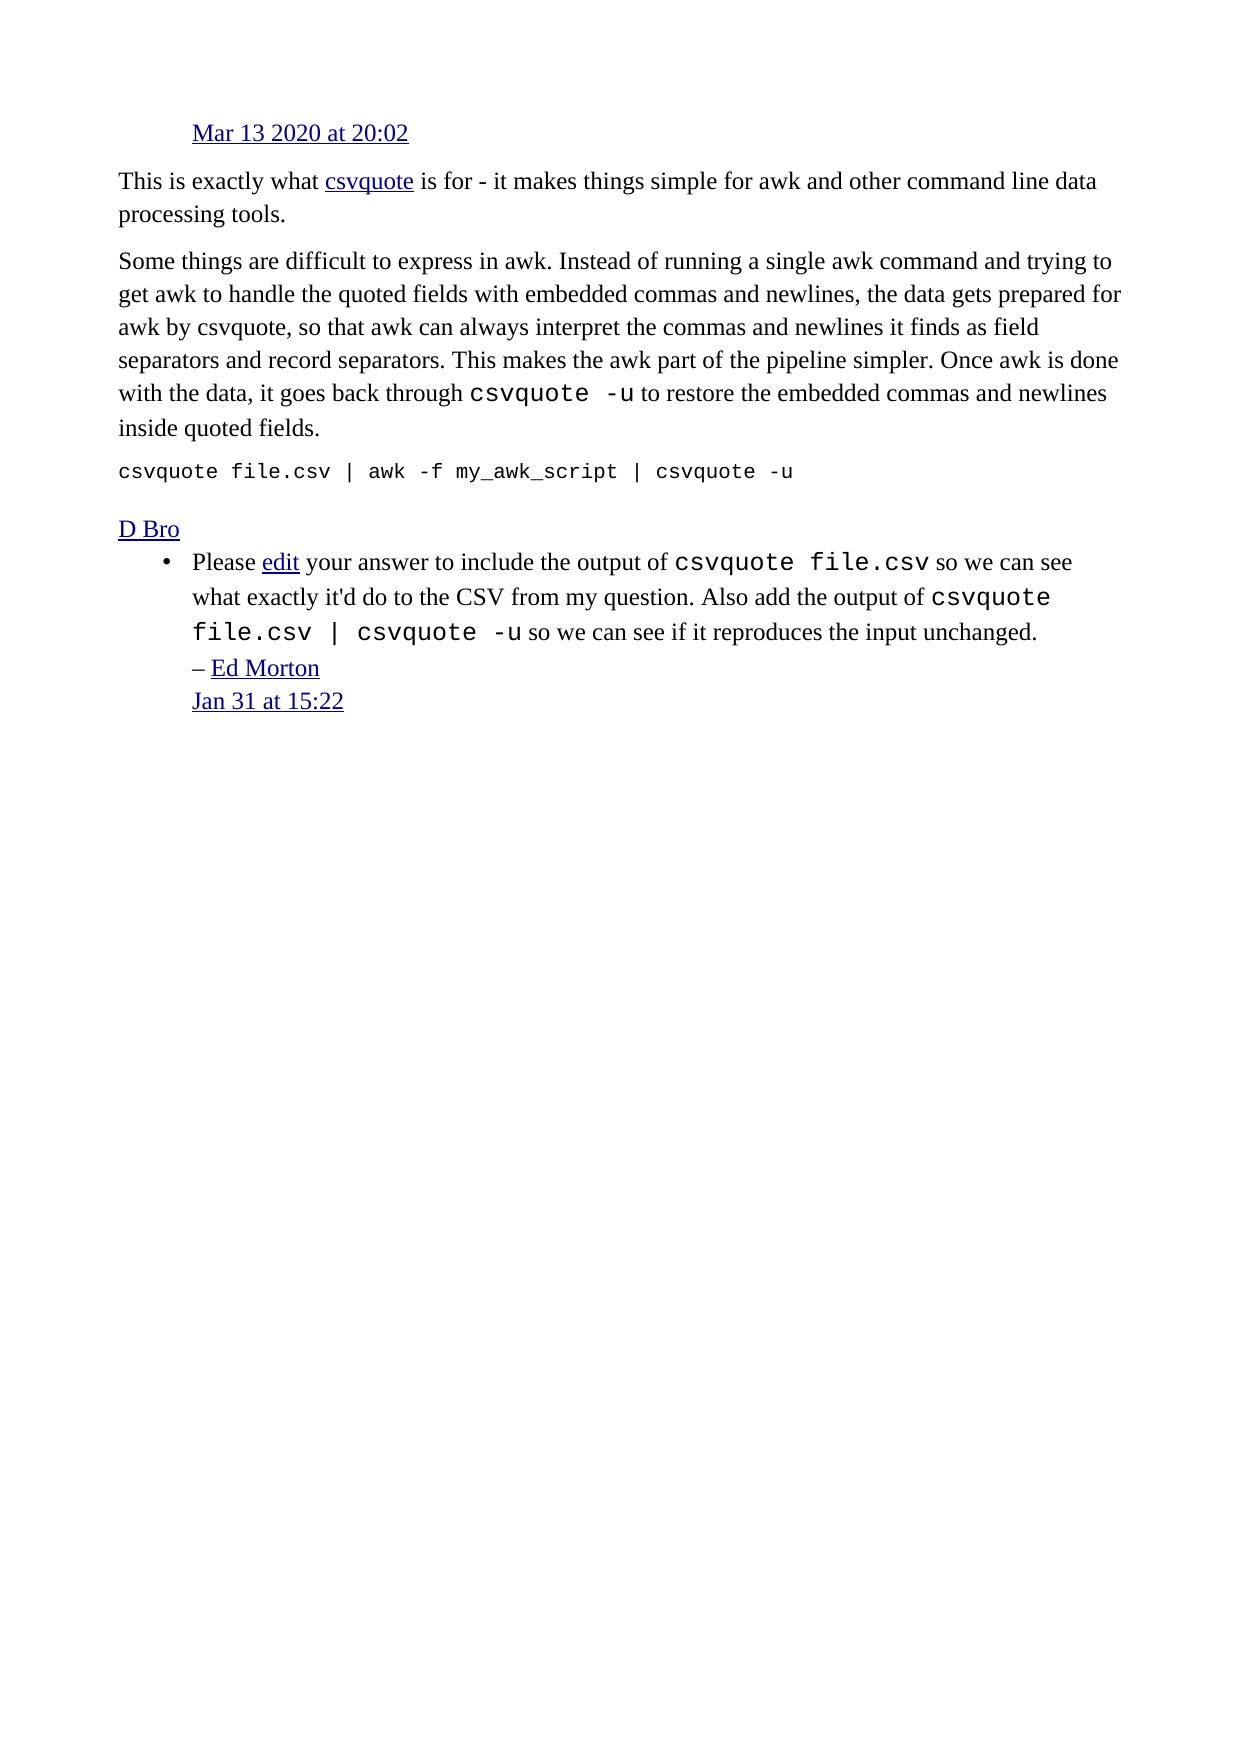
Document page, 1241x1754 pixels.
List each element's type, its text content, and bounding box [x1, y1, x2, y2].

text D Bro [118, 514, 1122, 543]
list Jan 31 at 15:22 [162, 686, 1122, 715]
list – Ed Morton [162, 653, 1122, 682]
text csvquote file.csv | awk -f my_awk_script | csvquote -u [118, 461, 1122, 485]
list Please edit your answer to include the output of csvquote file.csv so we can see what exactly it'd do to the CSV from my question. Also add the output of csvquote file.csv | csvquote -u so we can see if it reproduces the input unchanged. [162, 547, 1122, 648]
text This is exactly what csvquote is for - it makes things simple for awk and other command line data processing tools. [118, 166, 1122, 227]
text Some things are difficult to express in awk. Instead of running a single awk command and trying to get awk to handle the quoted fields with embedded commas and newlines, the data gets prepared for awk by csvquote, so that awk can always interpret the commas and newlines it finds as field separators and record separators. This makes the awk part of the pipeline simpler. Once awk is done with the data, it goes back through csvquote -u to restore the embedded commas and newlines inside quoted fields. [118, 246, 1122, 442]
list Mar 13 2020 at 20:02 [162, 118, 1122, 147]
